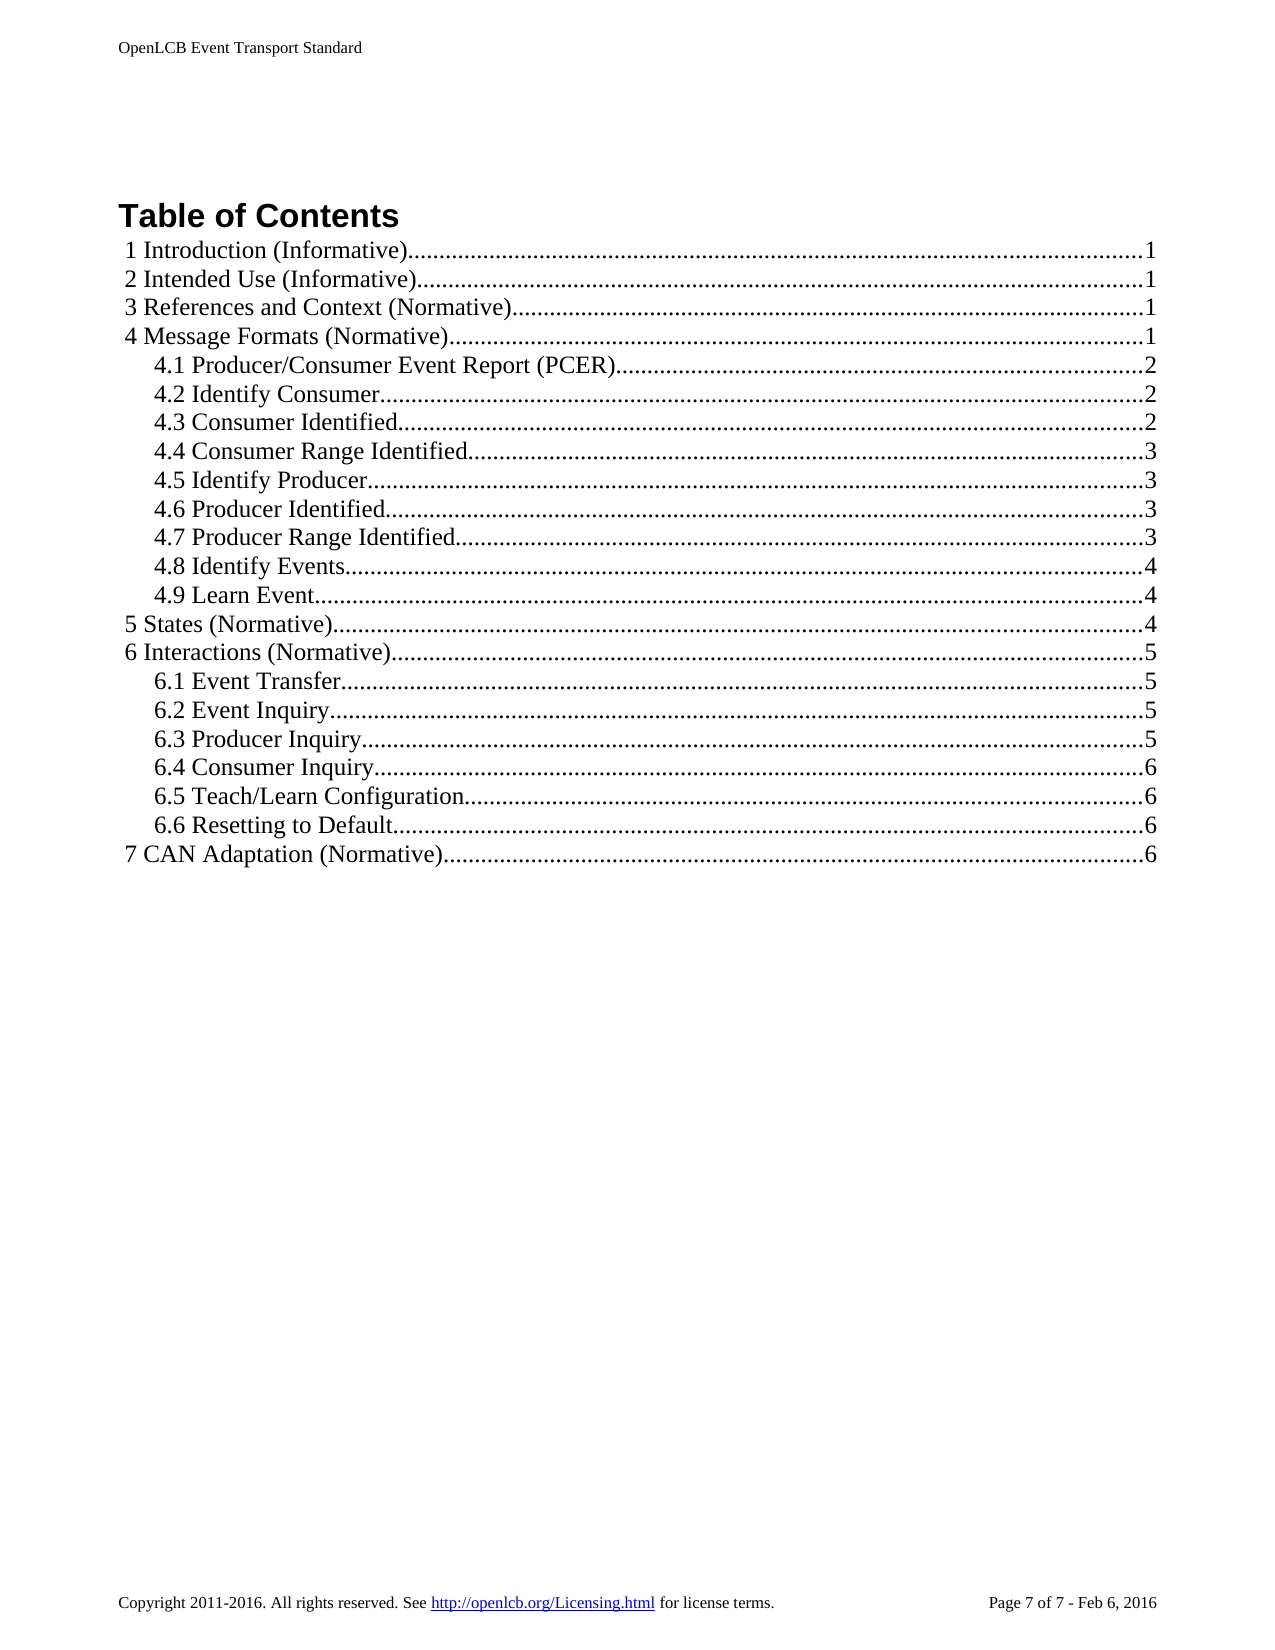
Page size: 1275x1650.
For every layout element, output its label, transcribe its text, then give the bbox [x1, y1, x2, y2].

text 5 States (Normative) 4 [118, 609, 1157, 637]
text 6.1 Event Transfer 5 [148, 666, 1157, 695]
text 4.8 Identify Events 4 [148, 551, 1157, 580]
text 3 References and Context (Normative) 1 [118, 292, 1157, 321]
text 4.6 Producer Identified 3 [148, 494, 1157, 522]
text 4.7 Producer Range Identified 3 [148, 522, 1157, 551]
text 7 CAN Adaptation (Normative) 6 [118, 839, 1157, 867]
text 4.4 Consumer Range Identified 3 [148, 436, 1157, 465]
text 4.9 Learn Event 4 [148, 580, 1157, 609]
text 6.2 Event Inquiry 5 [148, 695, 1157, 724]
text 4.3 Consumer Identified 2 [148, 407, 1157, 436]
text 6 Interactions (Normative) 5 [118, 637, 1157, 666]
text 4 Message Formats (Normative) 1 [118, 321, 1157, 350]
text 6.4 Consumer Inquiry 6 [148, 752, 1157, 781]
text 6.5 Teach/Learn Configuration 6 [148, 781, 1157, 810]
text 4.1 Producer/Consumer Event Report (PCER) 2 [148, 350, 1157, 379]
text 4.5 Identify Producer 3 [148, 465, 1157, 494]
subtitle Table of Contents [118, 196, 1157, 235]
text 2 Intended Use (Informative) 1 [118, 264, 1157, 292]
text 1 Introduction (Informative) 1 [118, 235, 1157, 264]
text 6.3 Producer Inquiry 5 [148, 724, 1157, 752]
text 6.6 Resetting to Default 6 [148, 810, 1157, 839]
text 4.2 Identify Consumer 2 [148, 379, 1157, 407]
